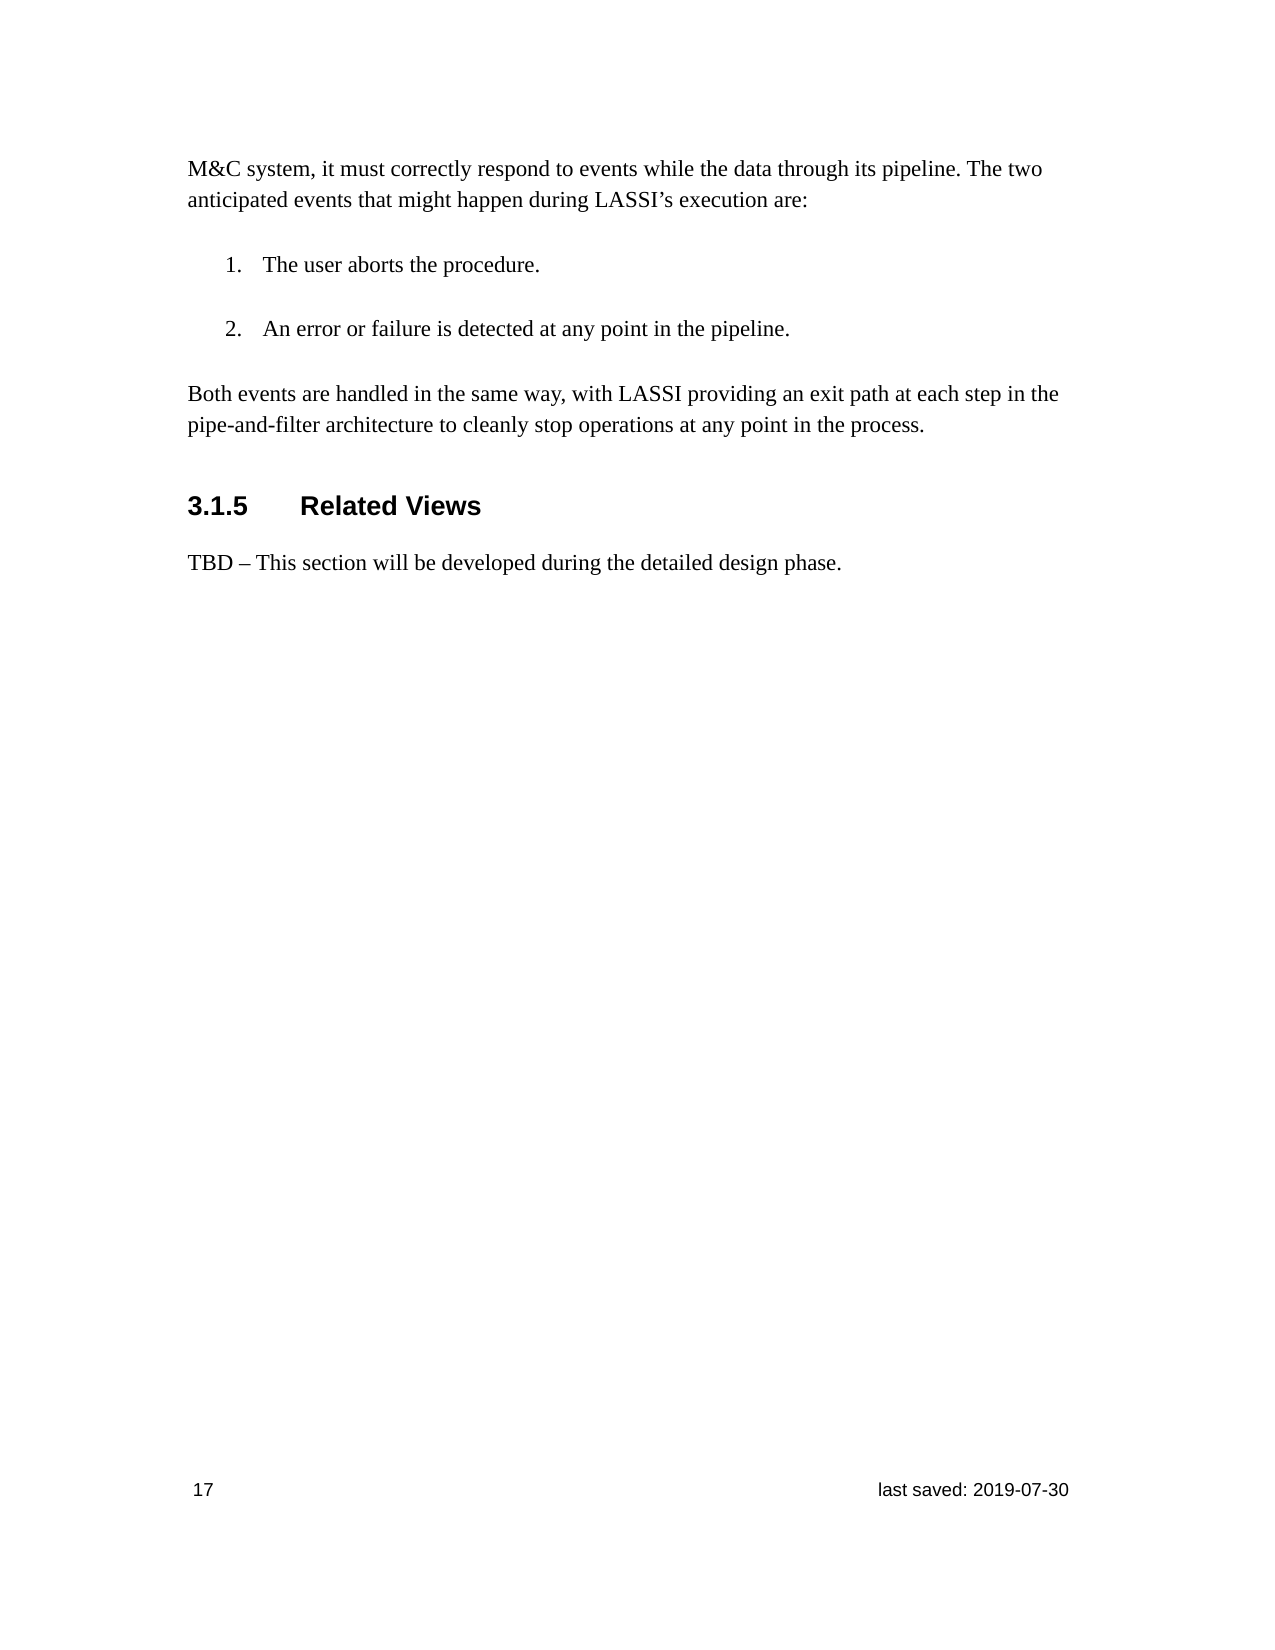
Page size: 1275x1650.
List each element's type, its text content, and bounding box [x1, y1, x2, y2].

list The user aborts the procedure. [225, 246, 1087, 277]
list An error or failure is detected at any point in the pipeline. [225, 310, 1087, 342]
text M&C system, it must correctly respond to events while the data through its pipeline. The two anticipated events that might happen during LASSI’s execution are: [187, 150, 1087, 212]
text TBD – This section will be developed during the detailed design phase. [187, 544, 1087, 575]
subtitle Related Views [187, 485, 1087, 521]
text Both events are handled in the same way, with LASSI providing an exit path at each step in the pipe-and-filter architecture to cleanly stop operations at any point in the process. [187, 375, 1087, 437]
